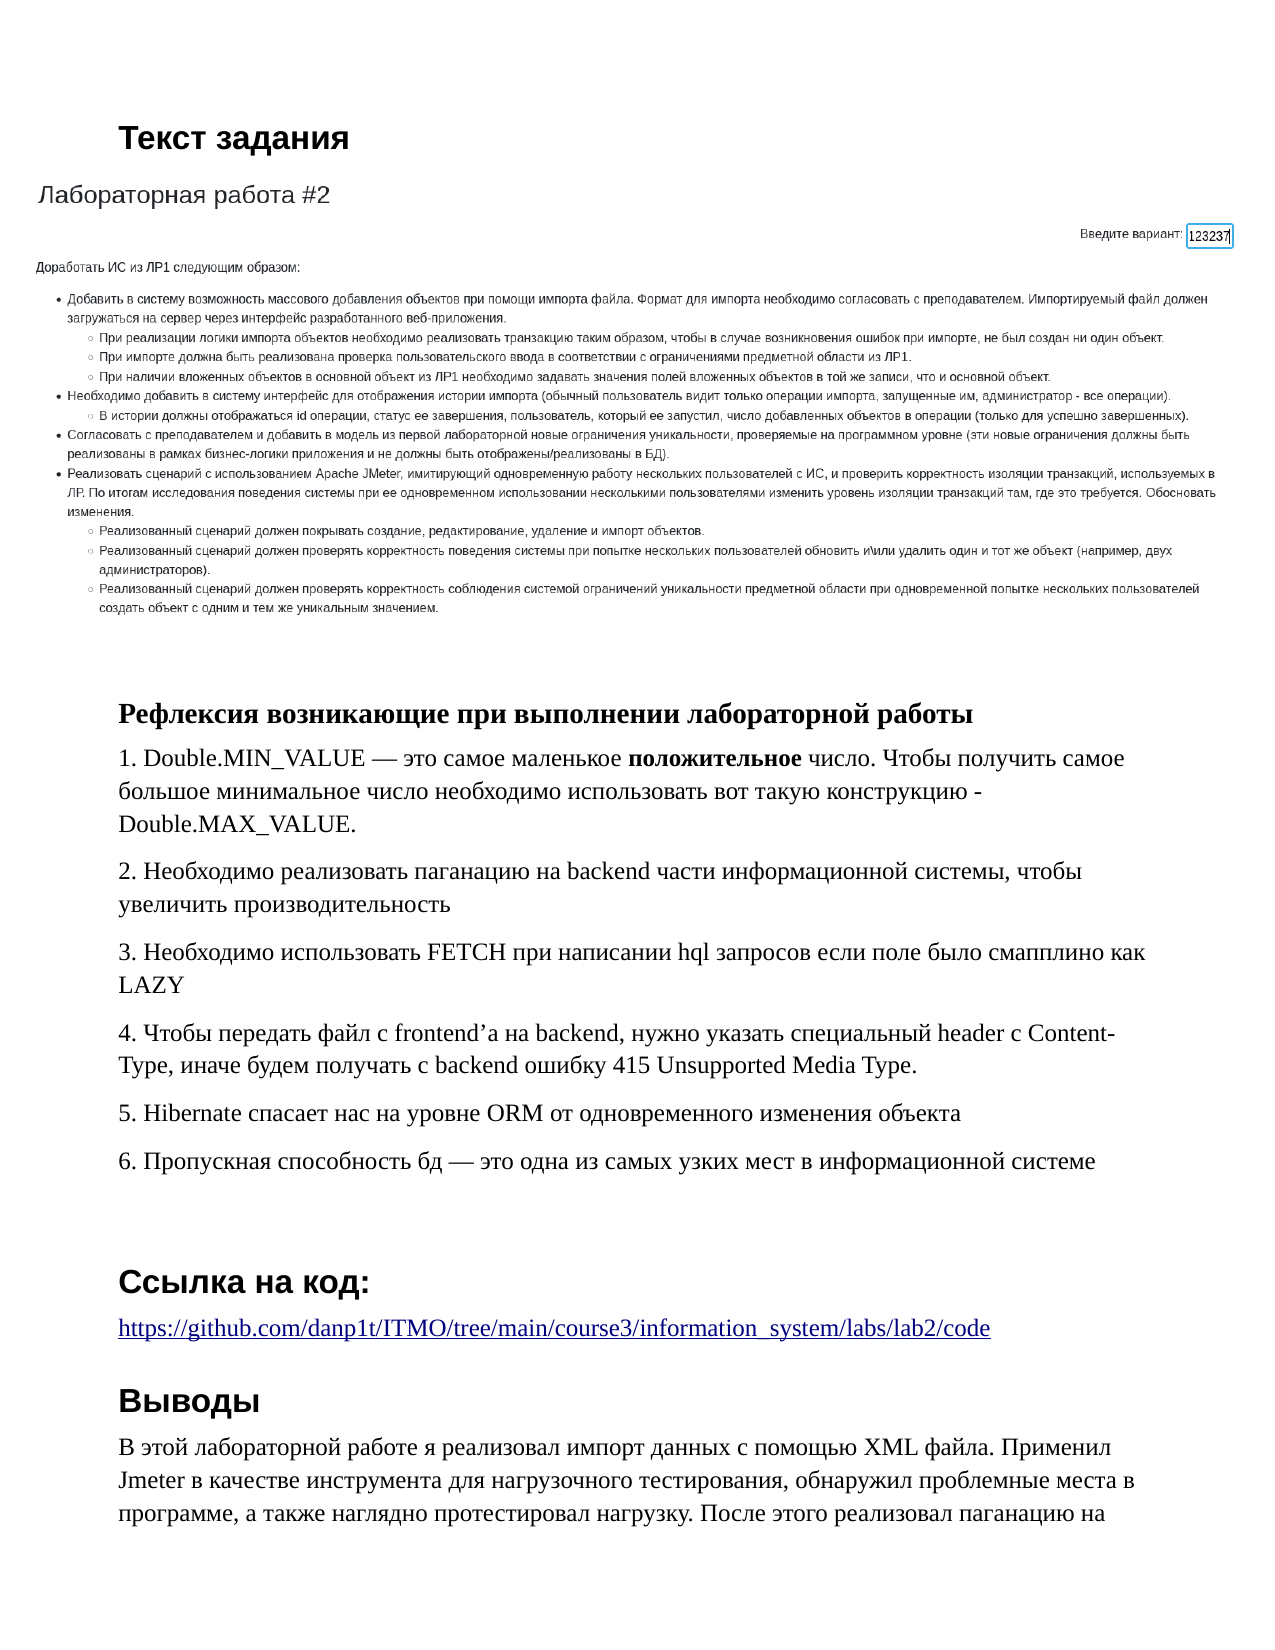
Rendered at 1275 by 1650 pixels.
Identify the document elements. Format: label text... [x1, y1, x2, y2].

text https://github.com/danp1t/ITMO/tree/main/course3/information_system/labs/lab2/code [118, 1313, 1157, 1342]
text 2. Необходимо реализовать паганацию на backend части информационной системы, чтобы увеличить производительность [118, 856, 1157, 918]
picture [29, 169, 1246, 631]
text 1. Double.MIN_VALUE — это самое маленькое положительное число. Чтобы получить самое большое минимальное число необходимо использовать вот такую конструкцию -Double.MAX_VALUE. [118, 743, 1157, 837]
text 3. Необходимо использовать FETCH при написании hql запросов если поле было смапплино как LAZY [118, 937, 1157, 999]
text 5. Hibernate спасает нас на уровне ORM от одновременного изменения объекта [118, 1098, 1157, 1127]
text 4. Чтобы передать файл с frontend’a на backend, нужно указать специальный header с Content-Type, иначе будем получать с backend ошибку 415 Unsupported Media Type. [118, 1018, 1157, 1079]
subtitle Текст задания [118, 118, 1157, 157]
subtitle Выводы [118, 1381, 1157, 1420]
subtitle Ссылка на код: [118, 1262, 1157, 1300]
subtitle Рефлексия возникающие при выполнении лабораторной работы [118, 697, 1157, 730]
text В этой лабораторной работе я реализовал импорт данных с помощью XML файла. Применил Jmeter в качестве инструмента для нагрузочного тестирования, обнаружил проблемные места в программе, а также наглядно протестировал нагрузку. После этого реализовал паганацию на [118, 1432, 1157, 1527]
text 6. Пропускная способность бд — это одна из самых узких мест в информационной системе [118, 1146, 1157, 1174]
